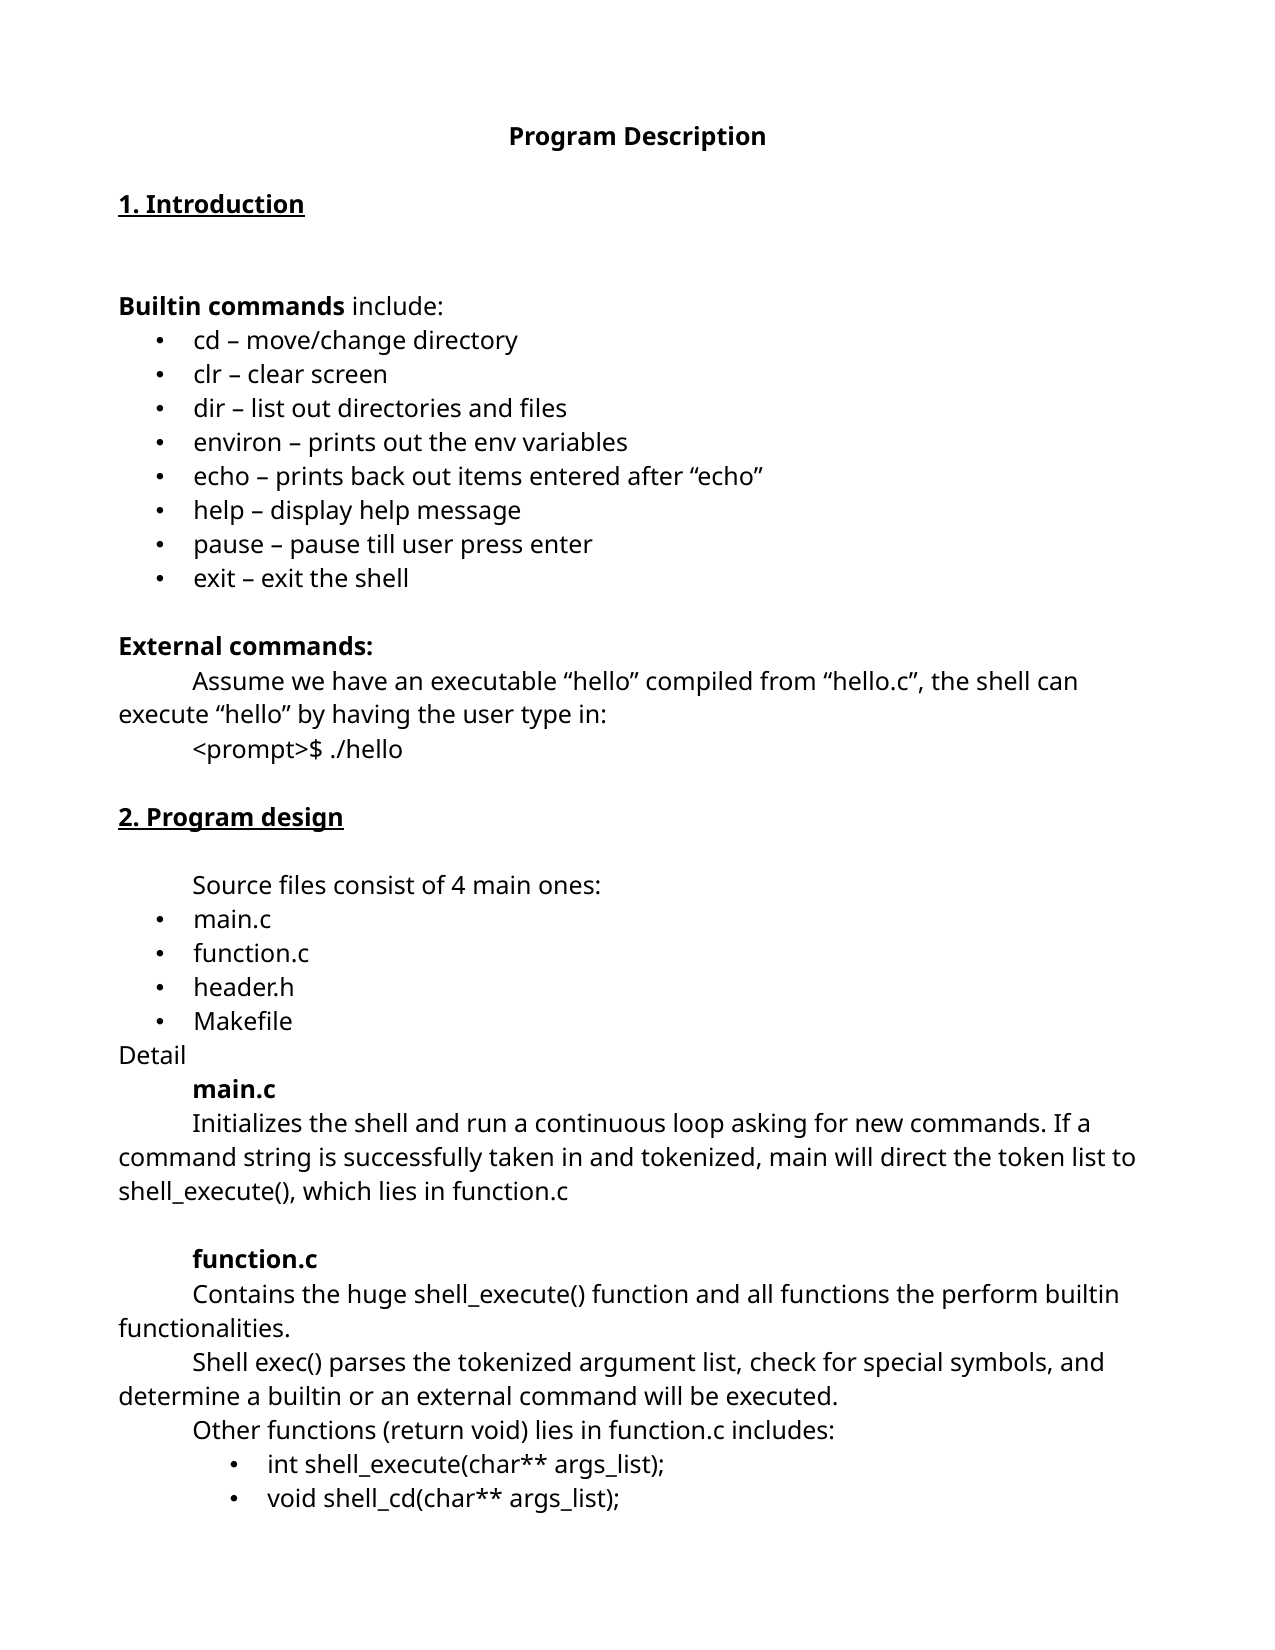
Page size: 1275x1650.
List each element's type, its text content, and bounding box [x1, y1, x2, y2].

text Initializes the shell and run a continuous loop asking for new commands. If a command string is successfully taken in and tokenized, main will direct the token list to shell_execute(), which lies in function.c [118, 1106, 1157, 1208]
text Contains the huge shell_execute() function and all functions the perform builtin functionalities. [118, 1276, 1157, 1344]
list function.c [156, 936, 1157, 970]
text Other functions (return void) lies in function.c includes: [118, 1412, 1157, 1447]
list void shell_cd(char** args_list); [229, 1481, 1157, 1515]
text 2. Program design [118, 799, 1157, 833]
text Builtin commands include: [118, 288, 1157, 322]
list main.c [156, 902, 1157, 936]
text Detail [118, 1038, 1157, 1072]
text function.c [118, 1242, 1157, 1276]
list dir – list out directories and files [156, 391, 1157, 425]
list clr – clear screen [156, 357, 1157, 391]
text Shell exec() parses the tokenized argument list, check for special symbols, and determine a builtin or an external command will be executed. [118, 1344, 1157, 1412]
list pause – pause till user press enter [156, 527, 1157, 561]
text 1. Introduction [118, 186, 1157, 220]
text main.c [118, 1072, 1157, 1106]
text External commands: Assume we have an executable “hello” compiled from “hello.c”, the shell can execute “hello” by having the user type in: [118, 629, 1157, 731]
list int shell_execute(char** args_list); [229, 1447, 1157, 1481]
list cd – move/change directory [156, 322, 1157, 357]
list exit – exit the shell [156, 561, 1157, 595]
list header.h [156, 970, 1157, 1004]
list echo – prints back out items entered after “echo” [156, 459, 1157, 493]
list help – display help message [156, 493, 1157, 527]
text <prompt>$ ./hello [118, 731, 1157, 765]
list environ – prints out the env variables [156, 425, 1157, 459]
text Program Description [118, 118, 1157, 152]
list Makefile [156, 1004, 1157, 1038]
text Source files consist of 4 main ones: [118, 867, 1157, 902]
